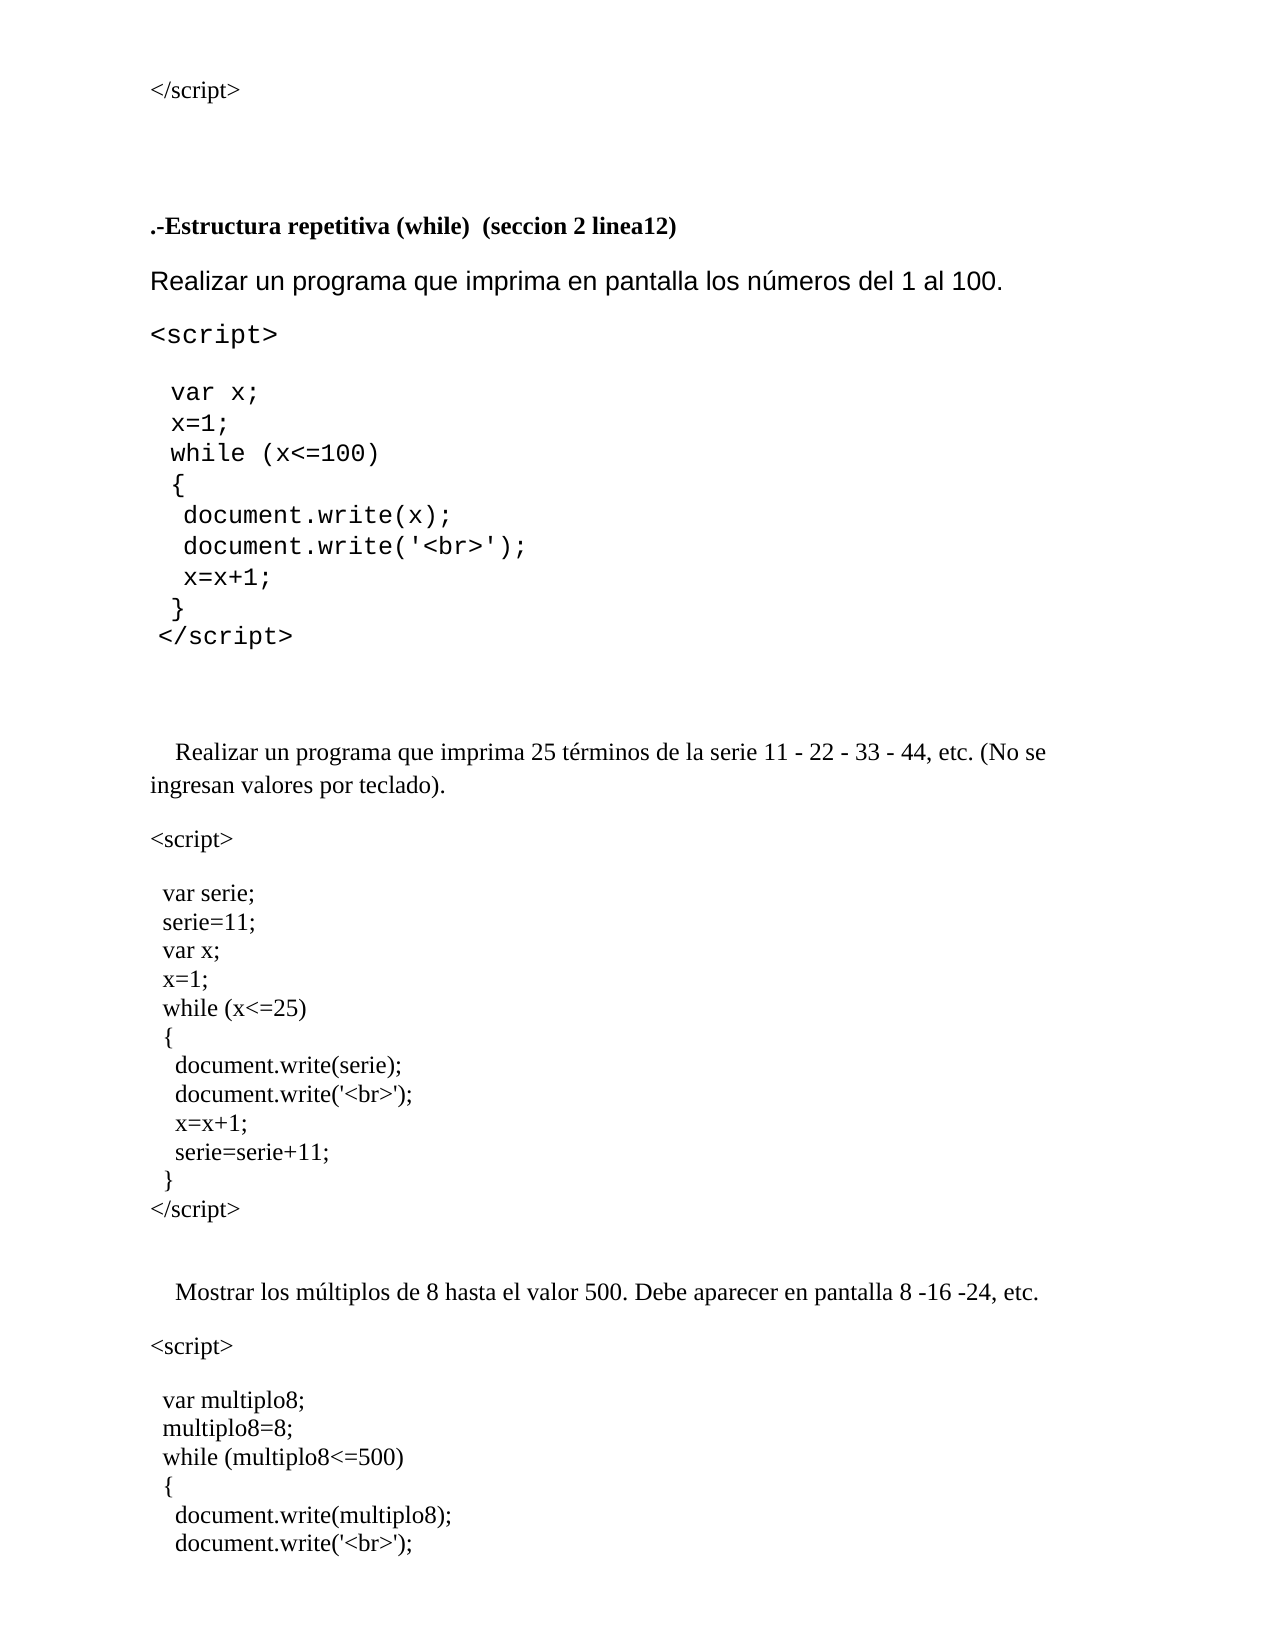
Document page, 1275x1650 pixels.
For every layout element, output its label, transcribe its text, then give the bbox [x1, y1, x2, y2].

text { [158, 469, 1125, 500]
text x=1; [158, 408, 1125, 438]
text Realizar un programa que imprima 25 términos de la serie 11 - 22 - 33 - 44, etc. (No se ingresan valores por teclado). [150, 737, 1125, 799]
text var multiplo8; [150, 1385, 1125, 1413]
text var x; [158, 377, 1125, 408]
text </script> [158, 623, 1125, 652]
text multiplo8=8; [150, 1413, 1125, 1442]
text var serie; [150, 878, 1125, 907]
text } [158, 593, 1125, 623]
text document.write(x); [158, 500, 1125, 531]
text while (x<=100) [158, 438, 1125, 469]
text Realizar un programa que imprima en pantalla los números del 1 al 100. [150, 265, 1125, 296]
text x=1; [150, 964, 1125, 993]
text document.write('<br>'); [150, 1528, 1125, 1557]
text serie=11; [150, 907, 1125, 936]
text var x; [150, 936, 1125, 964]
text <script> [150, 824, 1125, 853]
text document.write(serie); [150, 1051, 1125, 1079]
text while (multiplo8<=500) [150, 1442, 1125, 1471]
text x=x+1; [150, 1108, 1125, 1137]
text .-Estructura repetitiva (while) (seccion 2 linea12) [150, 211, 1125, 240]
text Mostrar los múltiplos de 8 hasta el valor 500. Debe aparecer en pantalla 8 -16 -24, etc. [150, 1277, 1125, 1306]
text } [150, 1166, 1125, 1194]
text document.write(multiplo8); [150, 1500, 1125, 1528]
text <script> [150, 1331, 1125, 1359]
text </script> [150, 1194, 1125, 1223]
text { [150, 1471, 1125, 1500]
text { [150, 1022, 1125, 1051]
text while (x<=25) [150, 993, 1125, 1022]
text <script> [150, 321, 1125, 352]
text document.write('<br>'); [158, 531, 1125, 562]
text document.write('<br>'); [150, 1079, 1125, 1108]
text </script> [150, 75, 1125, 104]
text serie=serie+11; [150, 1137, 1125, 1166]
text x=x+1; [158, 562, 1125, 593]
